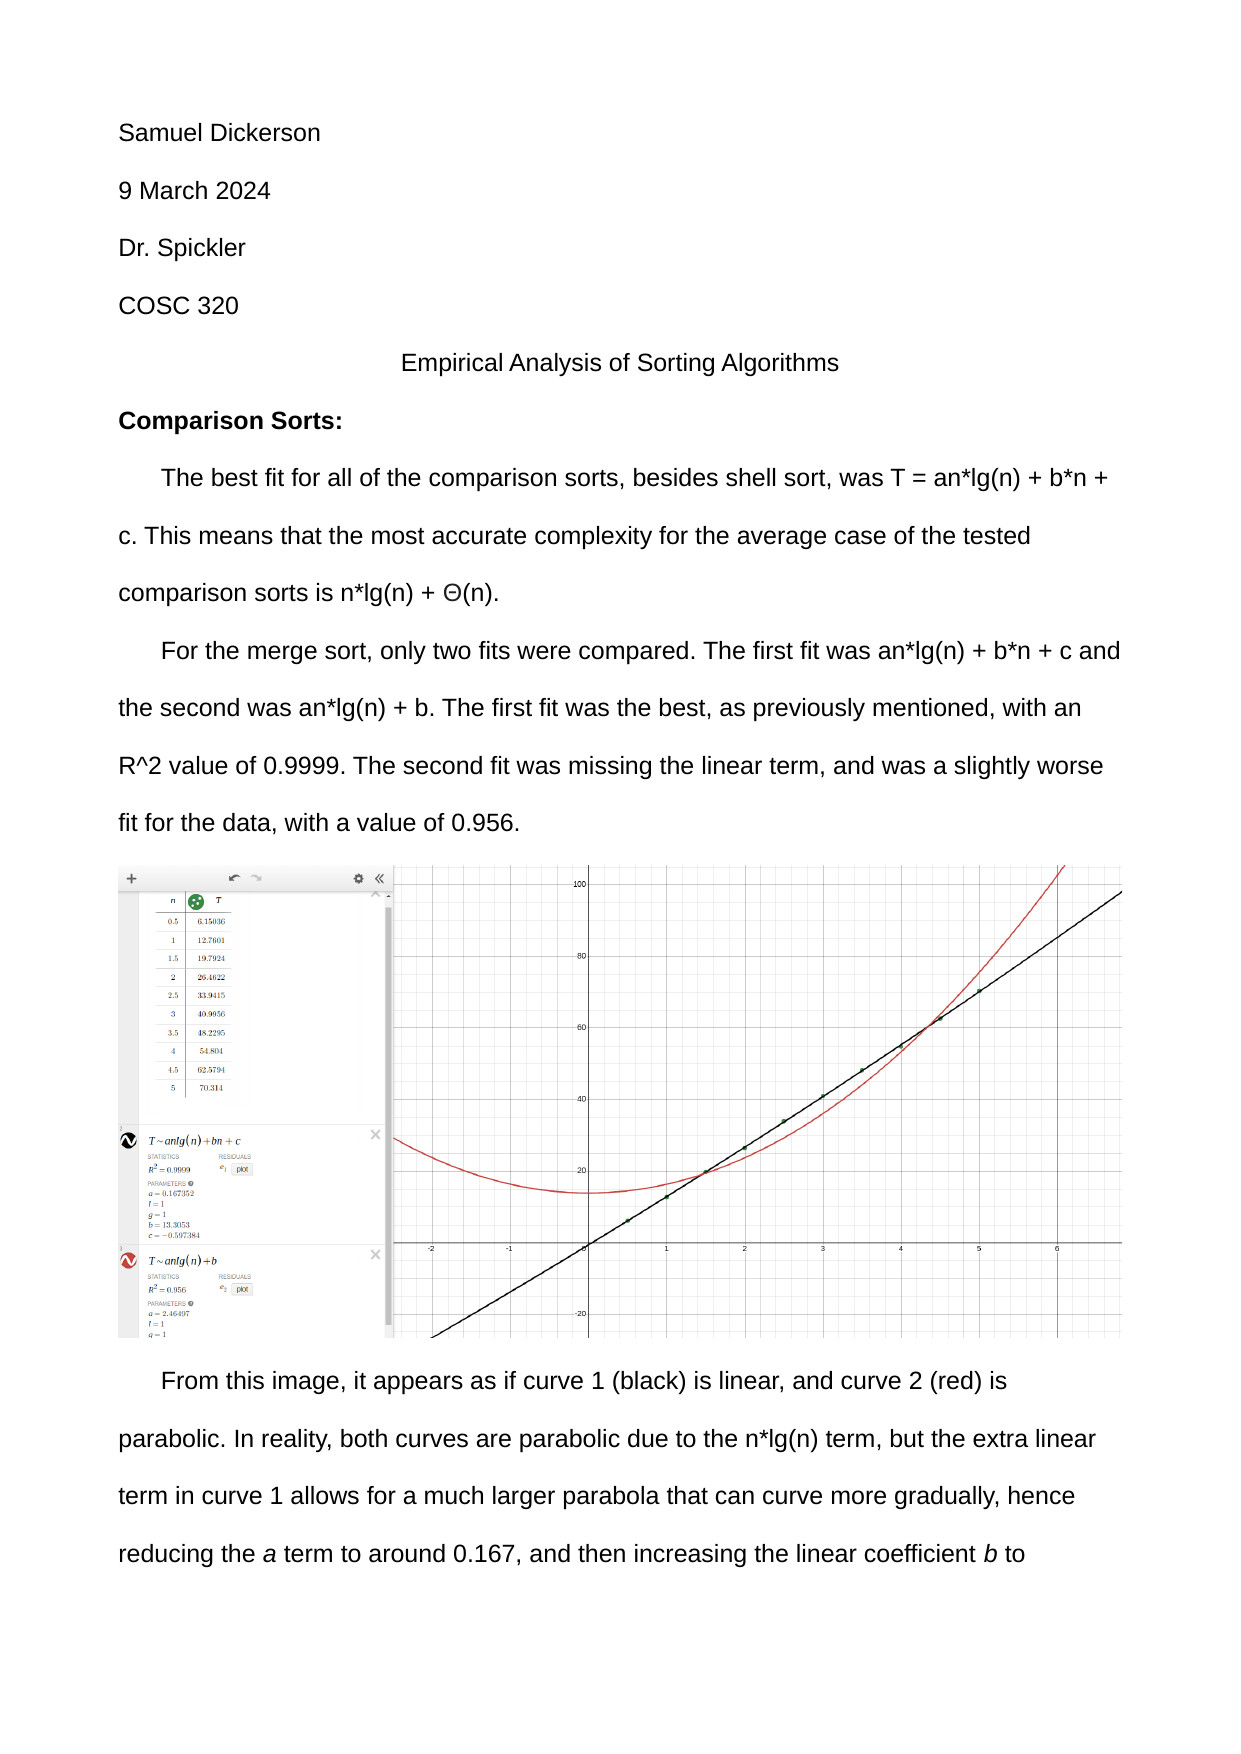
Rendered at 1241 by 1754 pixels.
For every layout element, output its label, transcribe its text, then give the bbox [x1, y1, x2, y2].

text Comparison Sorts: [118, 406, 1122, 434]
text For the merge sort, only two fits were compared. The first fit was an*lg(n) + b*n + c and the second was an*lg(n) + b. The first fit was the best, as previously mentioned, with an R^2 value of 0.9999. The second fit was missing the linear term, and was a slightly worse fit for the data, with a value of 0.956. [118, 636, 1122, 837]
text Empirical Analysis of Sorting Algorithms [118, 348, 1122, 377]
text COSC 320 [118, 291, 1122, 319]
text Dr. Spickler [118, 233, 1122, 262]
picture [118, 865, 1123, 1338]
text 9 March 2024 [118, 176, 1122, 204]
text The best fit for all of the comparison sorts, besides shell sort, was T = an*lg(n) + b*n + c. This means that the most accurate complexity for the average case of the tested comparison sorts is n*lg(n) + Θ(n). [118, 463, 1122, 607]
text From this image, it appears as if curve 1 (black) is linear, and curve 2 (red) is parabolic. In reality, both curves are parabolic due to the n*lg(n) term, but the extra linear term in curve 1 allows for a much larger parabola that can curve more gradually, hence reducing the a term to around 0.167, and then increasing the linear coefficient b to [118, 1338, 1122, 1568]
text Samuel Dickerson [118, 118, 1122, 147]
